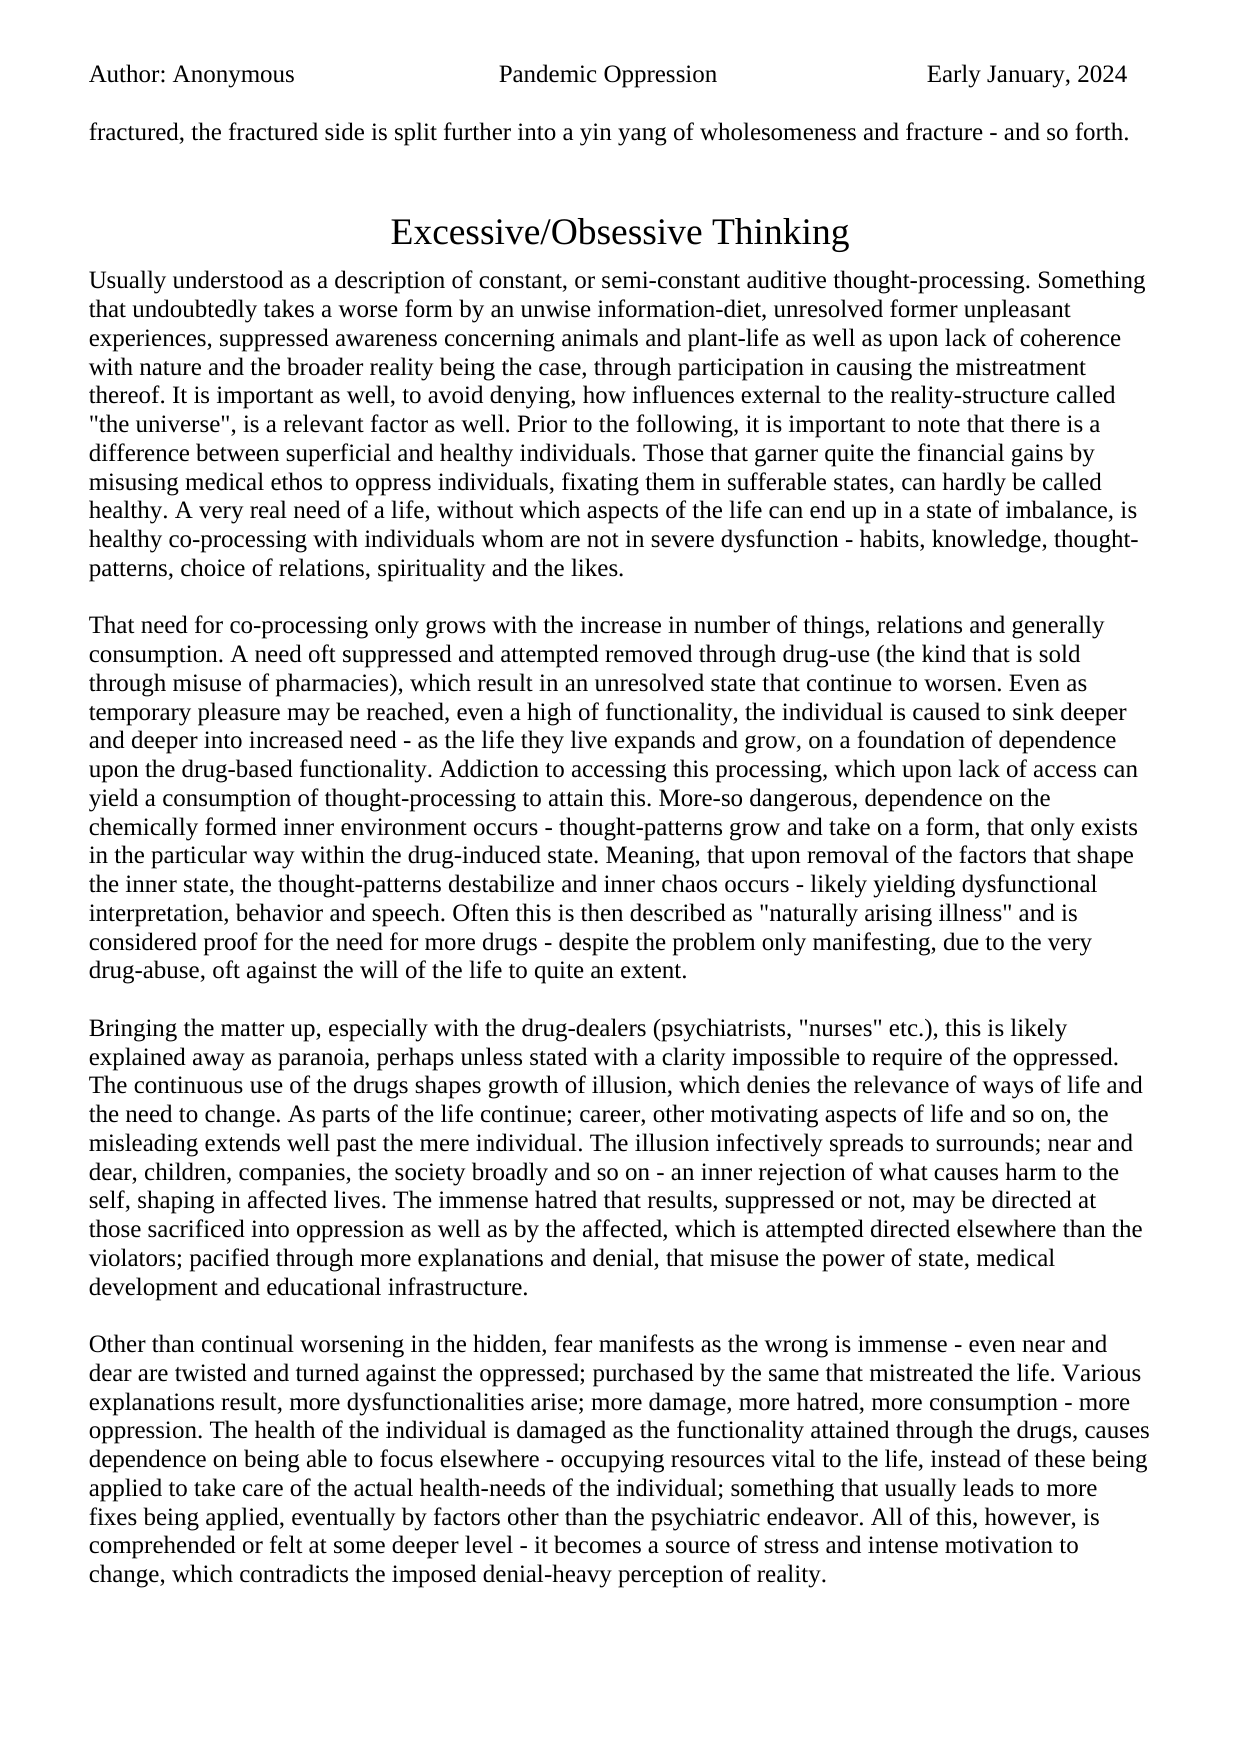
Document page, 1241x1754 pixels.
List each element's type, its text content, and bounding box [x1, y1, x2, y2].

text Other than continual worsening in the hidden, fear manifests as the wrong is immense - even near and dear are twisted and turned against the oppressed; purchased by the same that mistreated the life. Various explanations result, more dysfunctionalities arise; more damage, more hatred, more consumption - more oppression. The health of the individual is damaged as the functionality attained through the drugs, causes dependence on being able to focus elsewhere - occupying resources vital to the life, instead of these being applied to take care of the actual health-needs of the individual; something that usually leads to more fixes being applied, eventually by factors other than the psychiatric endeavor. All of this, however, is comprehended or felt at some deeper level - it becomes a source of stress and intense motivation to change, which contradicts the imposed denial-heavy perception of reality. [88, 1329, 1152, 1588]
text fractured, the fractured side is split further into a yin yang of wholesomeness and fracture - and so forth. [88, 117, 1152, 146]
text That need for co-processing only grows with the increase in number of things, relations and generally consumption. A need oft suppressed and attempted removed through drug-use (the kind that is sold through misuse of pharmacies), which result in an unresolved state that continue to worsen. Even as temporary pleasure may be reached, even a high of functionality, the individual is caused to sink deeper and deeper into increased need - as the life they live expands and grow, on a foundation of dependence upon the drug-based functionality. Addiction to accessing this processing, which upon lack of access can yield a consumption of thought-processing to attain this. More-so dangerous, dependence on the chemically formed inner environment occurs - thought-patterns grow and take on a form, that only exists in the particular way within the drug-induced state. Meaning, that upon removal of the factors that shape the inner state, the thought-patterns destabilize and inner chaos occurs - likely yielding dysfunctional interpretation, behavior and speech. Often this is then described as "naturally arising illness" and is considered proof for the need for more drugs - despite the problem only manifesting, due to the very drug-abuse, oft against the will of the life to quite an extent. [88, 610, 1152, 984]
text Usually understood as a description of constant, or semi-constant auditive thought-processing. Something that undoubtedly takes a worse form by an unwise information-diet, unresolved former unpleasant experiences, suppressed awareness concerning animals and plant-life as well as upon lack of coherence with nature and the broader reality being the case, through participation in causing the mistreatment thereof. It is important as well, to avoid denying, how influences external to the reality-structure called "the universe", is a relevant factor as well. Prior to the following, it is important to note that there is a difference between superficial and healthy individuals. Those that garner quite the financial gains by misusing medical ethos to oppress individuals, fixating them in sufferable states, can hardly be called healthy. A very real need of a life, without which aspects of the life can end up in a state of imbalance, is healthy co-processing with individuals whom are not in severe dysfunction - habits, knowledge, thought-patterns, choice of relations, spirituality and the likes. [88, 265, 1152, 582]
subtitle Excessive/Obsessive Thinking [88, 210, 1152, 253]
text Bringing the matter up, especially with the drug-dealers (psychiatrists, "nurses" etc.), this is likely explained away as paranoia, perhaps unless stated with a clarity impossible to require of the oppressed. The continuous use of the drugs shapes growth of illusion, which denies the relevance of ways of life and the need to change. As parts of the life continue; career, other motivating aspects of life and so on, the misleading extends well past the mere individual. The illusion infectively spreads to surrounds; near and dear, children, companies, the society broadly and so on - an inner rejection of what causes harm to the self, shaping in affected lives. The immense hatred that results, suppressed or not, may be directed at those sacrificed into oppression as well as by the affected, which is attempted directed elsewhere than the violators; pacified through more explanations and denial, that misuse the power of state, medical development and educational infrastructure. [88, 1013, 1152, 1300]
